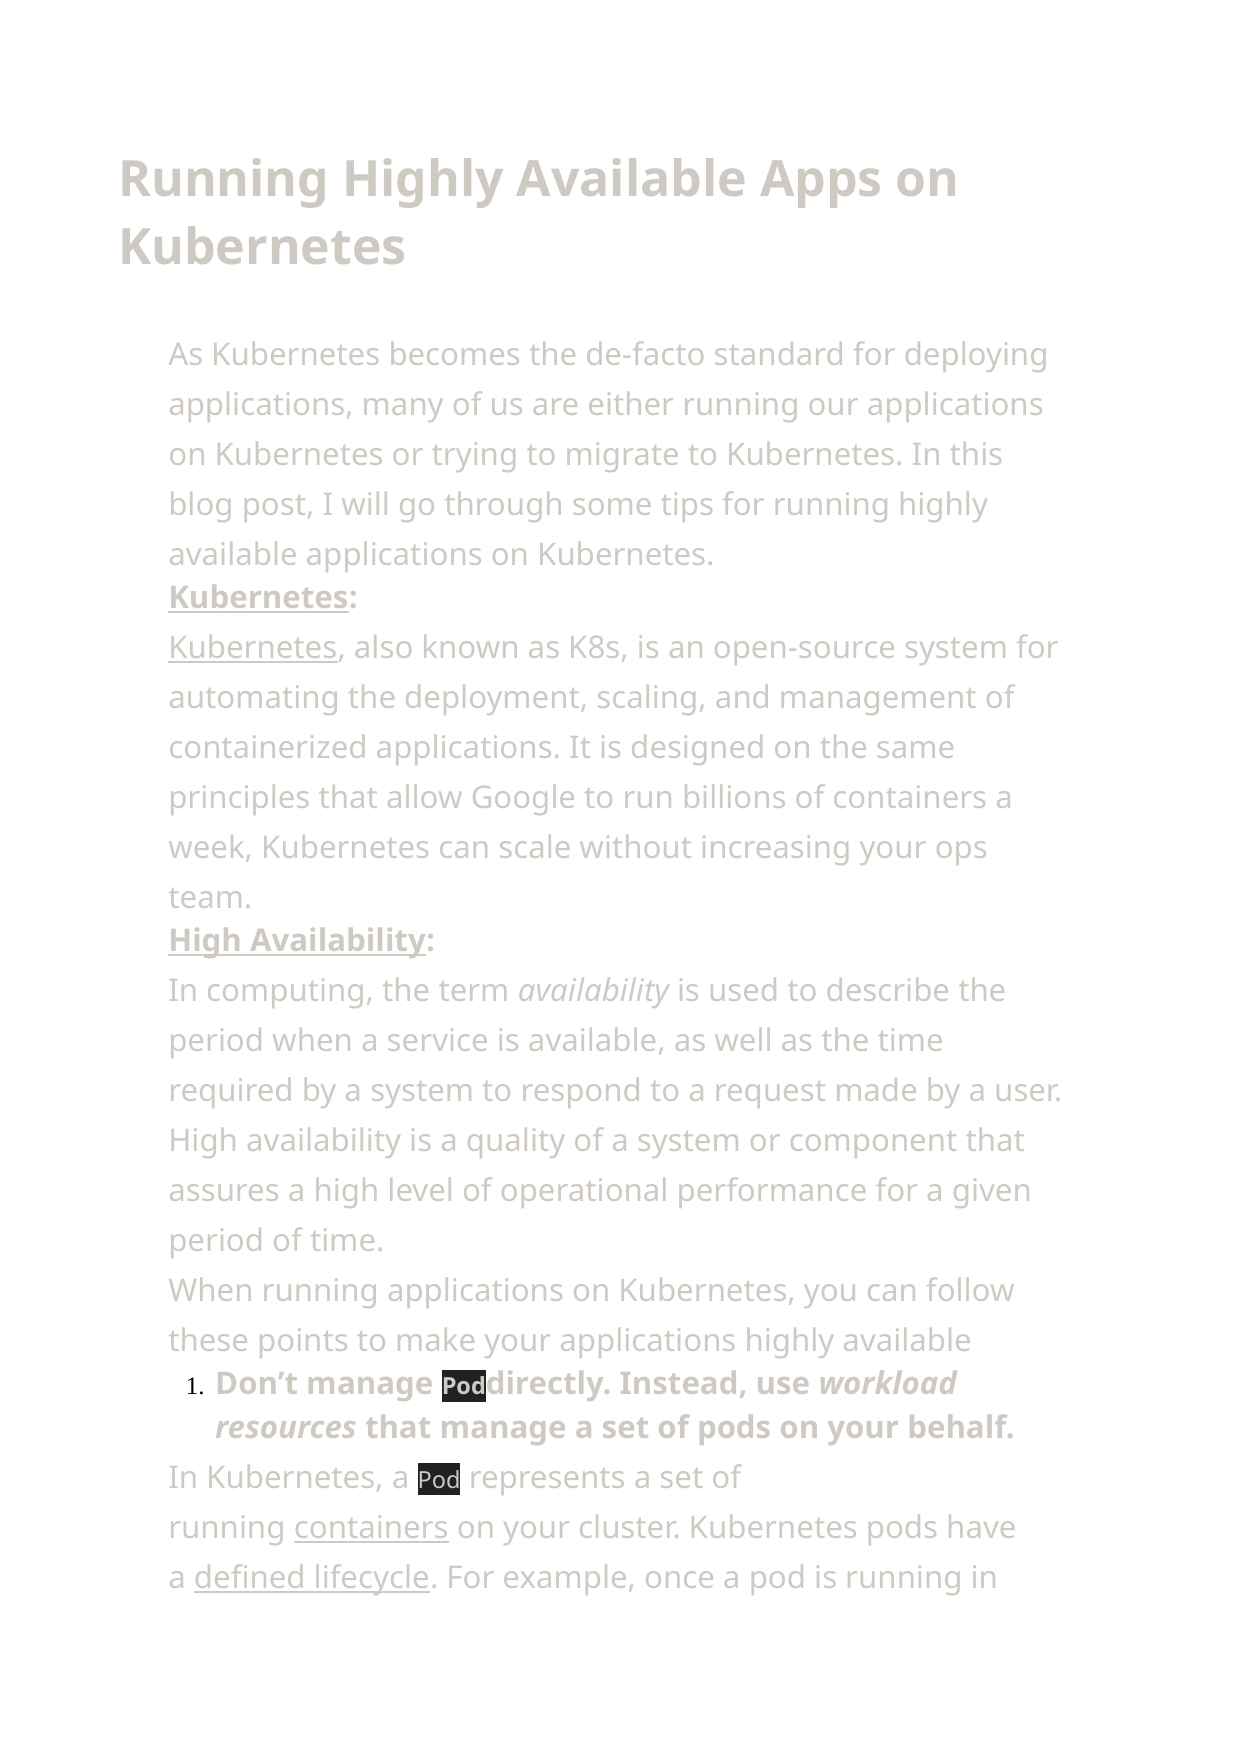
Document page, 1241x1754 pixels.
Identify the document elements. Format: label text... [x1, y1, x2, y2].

subtitle High Availability: [168, 917, 1072, 960]
text Kubernetes, also known as K8s, is an open-source system for automating the deployment, scaling, and management of containerized applications. It is designed on the same principles that allow Google to run billions of containers a week, Kubernetes can scale without increasing your ops team. [168, 617, 1072, 917]
list Don’t manage Poddirectly. Instead, use workload resources that manage a set of pods on your behalf. [215, 1360, 1072, 1448]
text In computing, the term availability is used to describe the period when a service is available, as well as the time required by a system to respond to a request made by a user. High availability is a quality of a system or component that assures a high level of operational performance for a given period of time. [168, 960, 1072, 1260]
text As Kubernetes becomes the de-facto standard for deploying applications, many of us are either running our applications on Kubernetes or trying to migrate to Kubernetes. In this blog post, I will go through some tips for running highly available applications on Kubernetes. [168, 325, 1072, 575]
subtitle Running Highly Available Apps on Kubernetes [118, 143, 1122, 279]
text In Kubernetes, a Pod represents a set of running containers on your cluster. Kubernetes pods have a defined lifecycle. For example, once a pod is running in [168, 1448, 1072, 1598]
text When running applications on Kubernetes, you can follow these points to make your applications highly available [168, 1260, 1072, 1360]
subtitle Kubernetes: [168, 575, 1072, 617]
